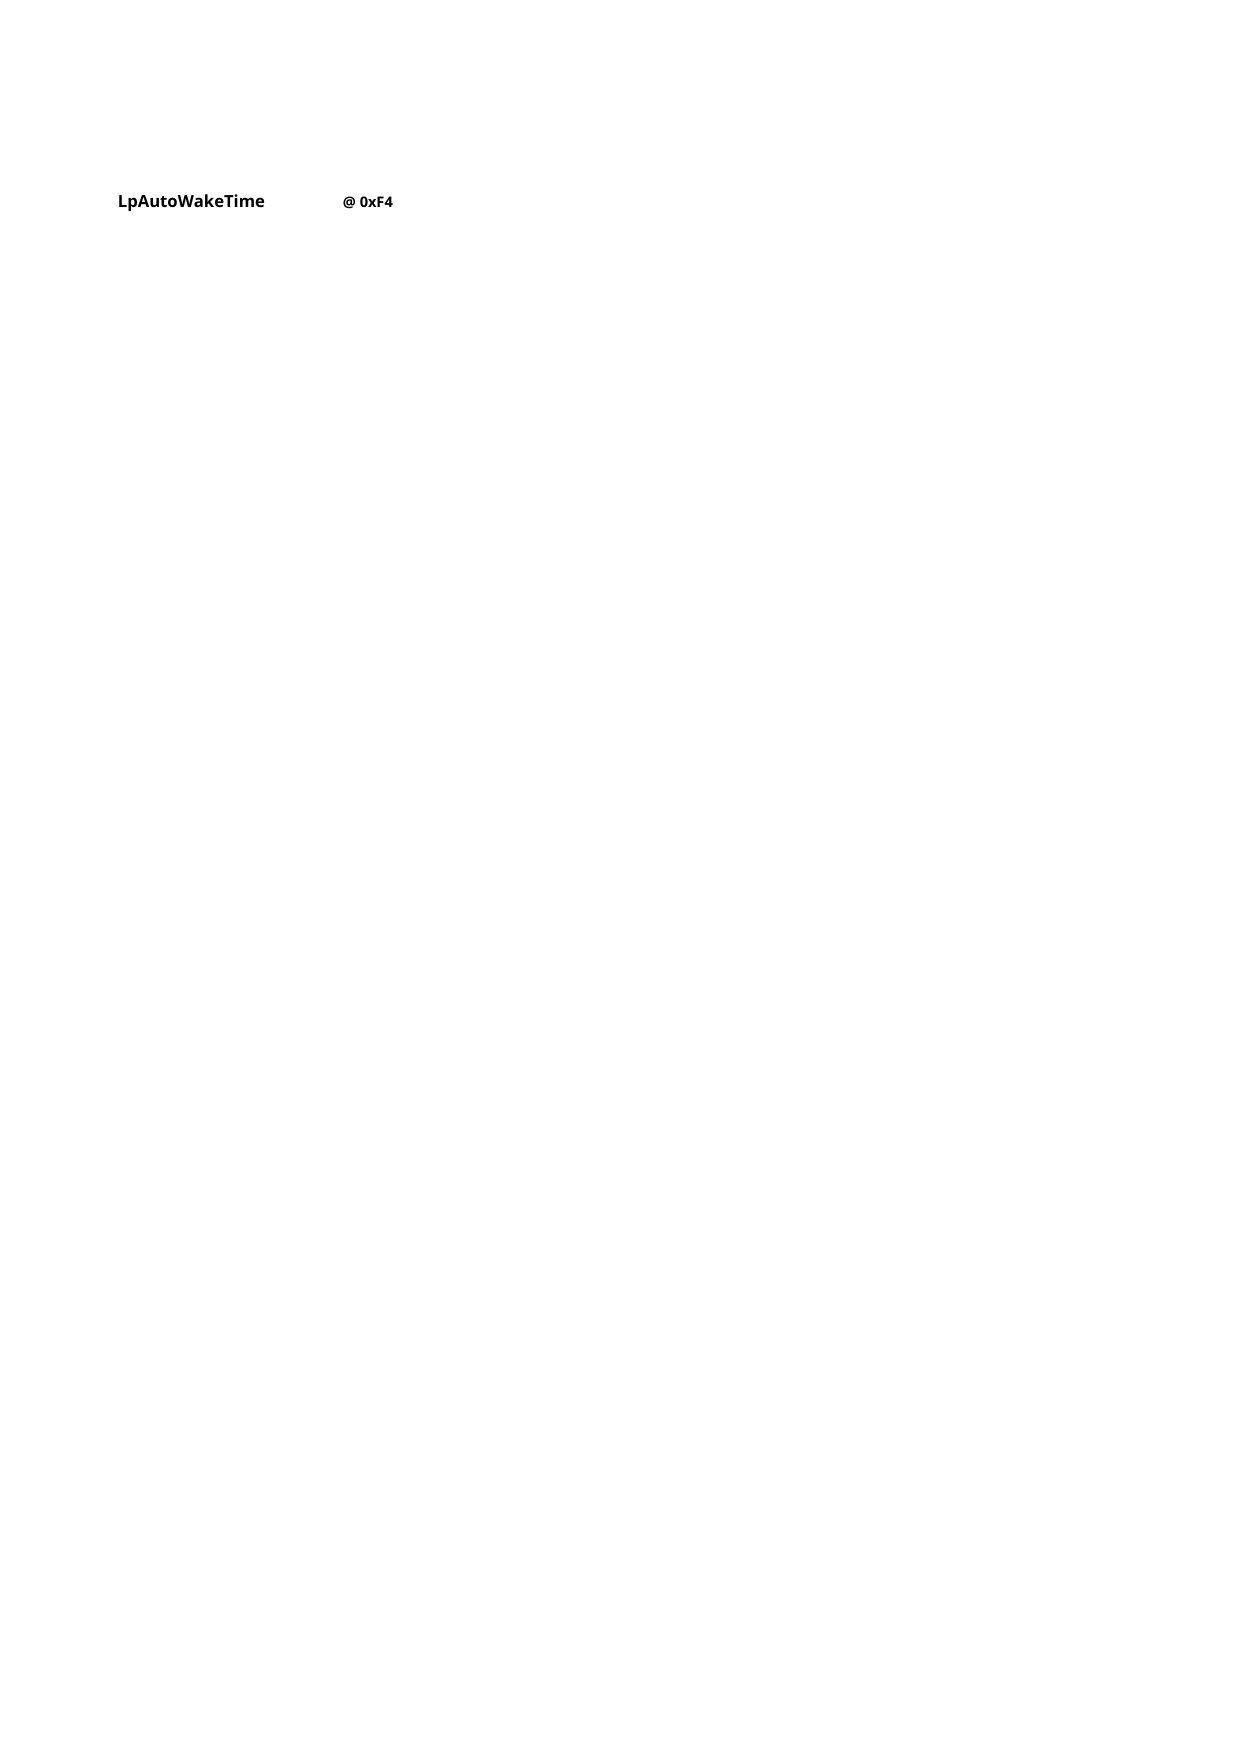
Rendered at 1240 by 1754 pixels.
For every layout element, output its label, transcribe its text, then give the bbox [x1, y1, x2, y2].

table_cell [814, 150, 903, 212]
table_cell LpAutoWakeTime [114, 150, 341, 212]
table_cell [678, 150, 791, 212]
table_cell [903, 150, 1016, 212]
table_cell [791, 150, 813, 212]
table_cell [453, 150, 566, 212]
table_cell [1016, 150, 1128, 212]
table_cell [566, 150, 678, 212]
table_cell @ 0xF4 [341, 150, 453, 212]
